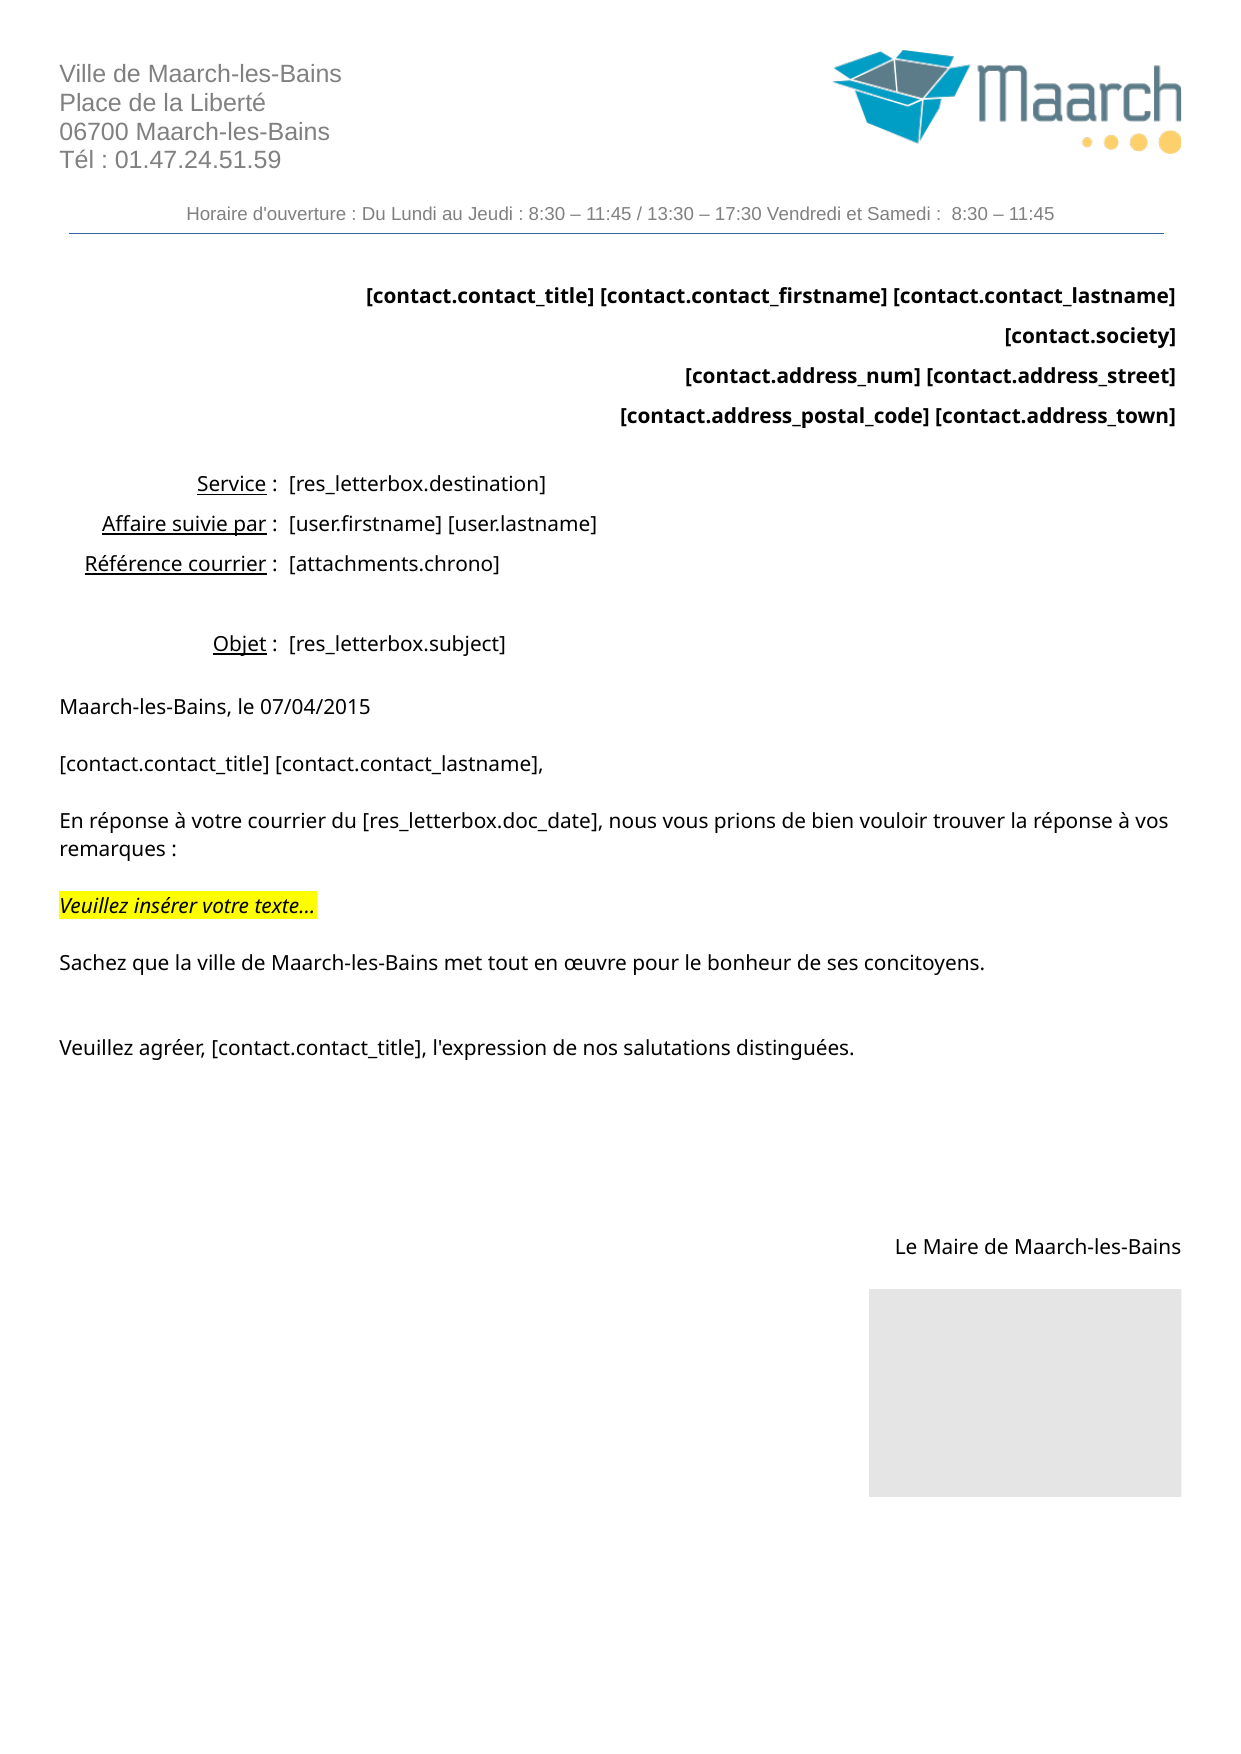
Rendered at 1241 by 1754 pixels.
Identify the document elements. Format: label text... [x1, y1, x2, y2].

table_header [res_letterbox.destination] [283, 464, 816, 504]
text En réponse à votre courrier du [res_letterbox.doc_date], nous vous prions de bien vouloir trouver la réponse à vos remarques : [59, 806, 1181, 863]
picture [832, 50, 1182, 154]
table_cell [283, 584, 816, 623]
text [contact.contact_title] [contact.contact_lastname], [59, 749, 1181, 777]
table_header [contact.contact_title] [contact.contact_firstname] [contact.contact_lastname] [60, 275, 1182, 315]
text Le Maire de Maarch-les-Bains [59, 1232, 1181, 1261]
table_cell Référence courrier : [59, 544, 283, 583]
text Veuillez insérer votre texte… [59, 891, 1181, 919]
text Veuillez agréer, [contact.contact_title], l'expression de nos salutations distinguées. [59, 1033, 1181, 1062]
table_cell [user.firstname] [user.lastname] [283, 504, 816, 543]
table_cell [contact.society] [60, 315, 1182, 355]
table_cell Objet : [59, 623, 283, 663]
table_cell [contact.address_num] [contact.address_street] [60, 355, 1182, 395]
picture [868, 1289, 1182, 1497]
table_cell [res_letterbox.subject] [283, 623, 816, 663]
table_cell [contact.address_postal_code] [contact.address_town] [60, 395, 1182, 435]
table_cell [attachments.chrono] [283, 544, 816, 583]
table_header Service : [59, 464, 283, 504]
text Sachez que la ville de Maarch-les-Bains met tout en œuvre pour le bonheur de ses concitoyens. [59, 948, 1181, 976]
text Maarch-les-Bains, le 07/04/2015 [59, 692, 1181, 720]
table_cell Affaire suivie par : [59, 504, 283, 543]
table_cell [59, 584, 283, 623]
